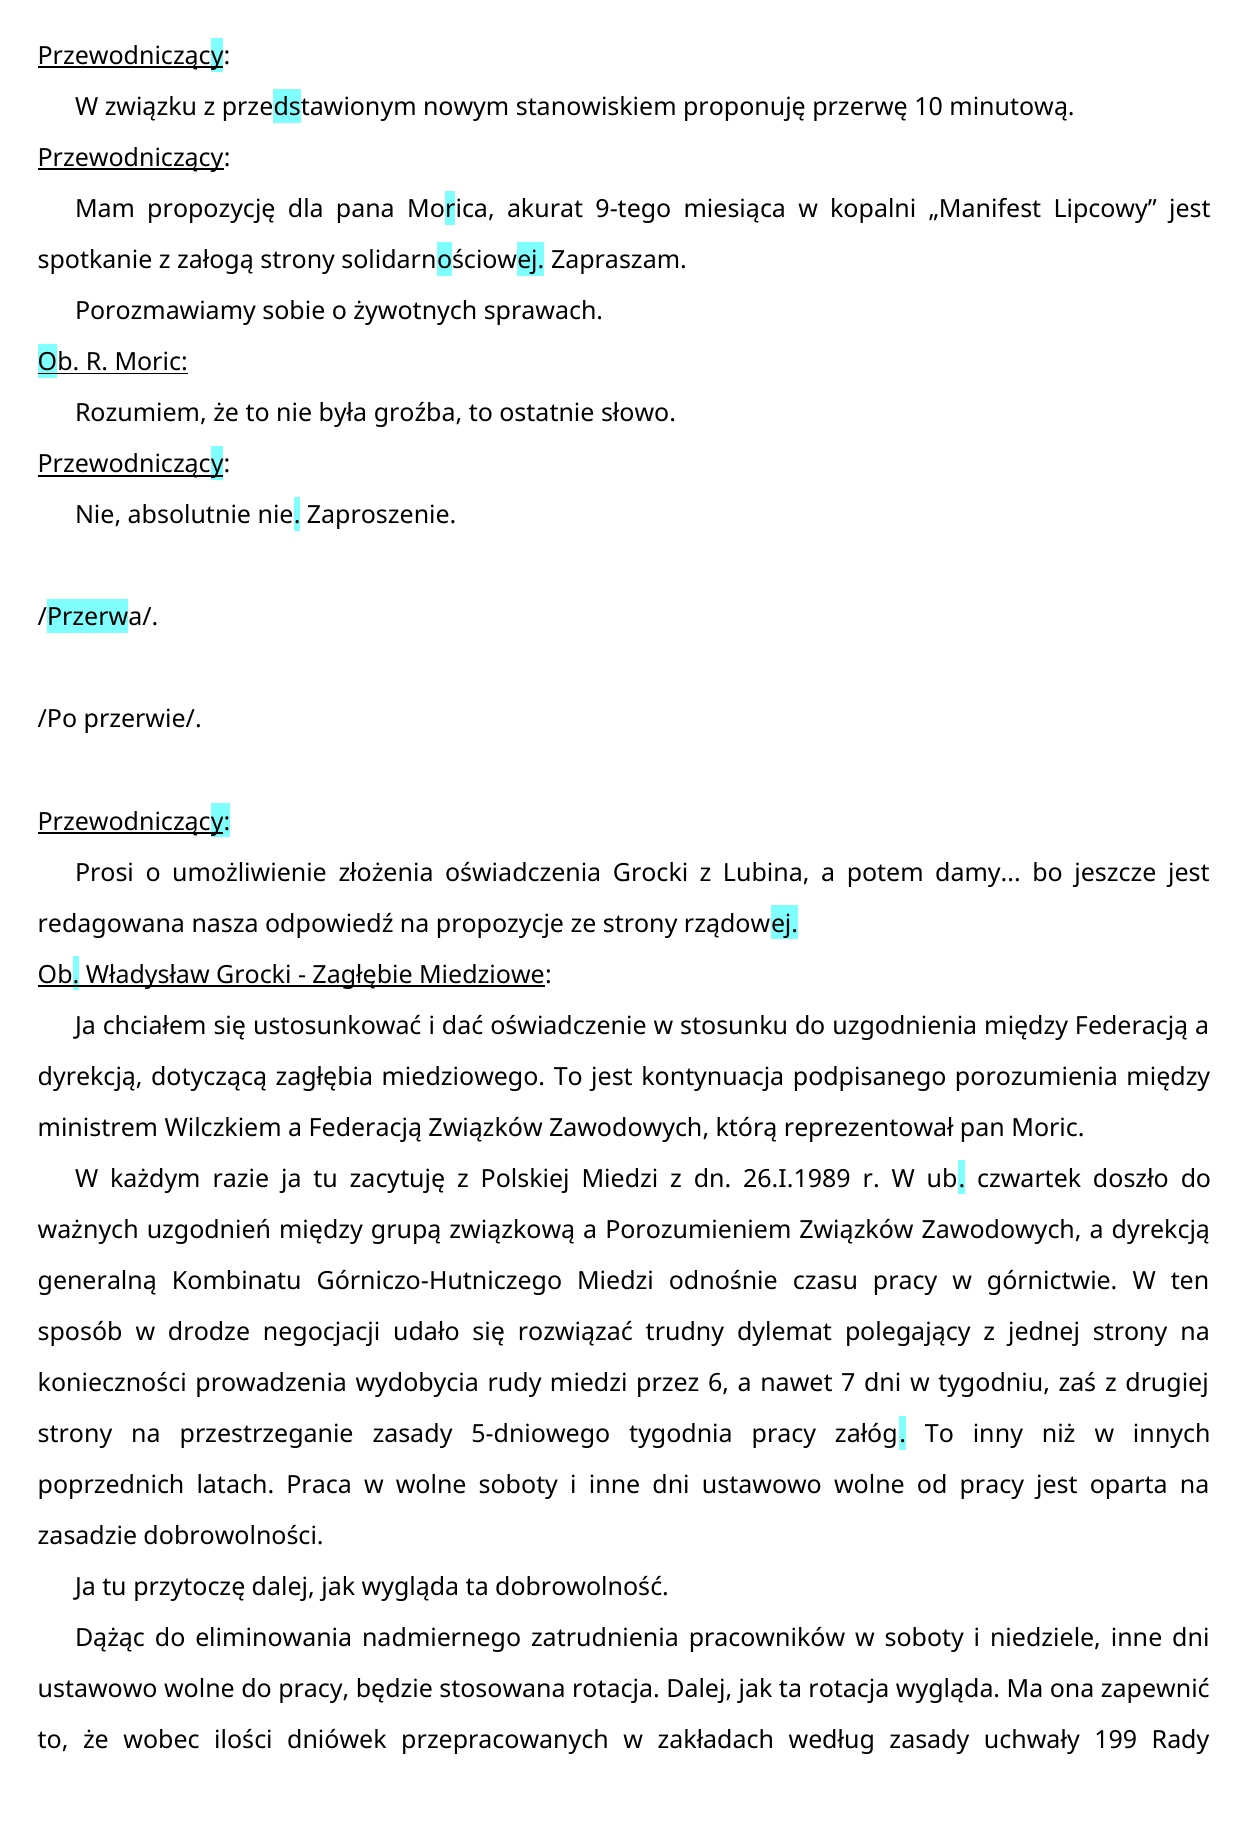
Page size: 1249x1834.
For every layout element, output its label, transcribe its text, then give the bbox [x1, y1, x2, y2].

text Dążąc do eliminowania nadmiernego zatrudnienia pracowników w soboty i niedziele, inne dni ustawowo wolne do pracy, będzie stosowana rotacja. Dalej, jak ta rotacja wygląda. Ma ona zapewnić to, że wobec ilości dniówek przepracowanych w zakładach według zasady uchwały 199 Rady [37, 1620, 1211, 1756]
text /Przerwa/. [37, 599, 1211, 633]
text Przewodniczący: [37, 37, 1211, 72]
text Przewodniczący: [37, 139, 1211, 174]
text Nie, absolutnie nie. Zaproszenie. [37, 497, 1211, 531]
text Ja tu przytoczę dalej, jak wygląda ta dobrowolność. [37, 1569, 1211, 1603]
text Ob. R. Moric: [37, 344, 1211, 378]
text Prosi o umożliwienie złożenia oświadczenia Grocki z Lubina, a potem damy... bo jeszcze jest redagowana nasza odpowiedź na propozycje ze strony rządowej. [37, 854, 1211, 939]
text W związku z przedstawionym nowym stanowiskiem proponuję przerwę 10 minutową. [37, 88, 1211, 123]
text Rozumiem, że to nie była groźba, to ostatnie słowo. [37, 395, 1211, 429]
text Mam propozycję dla pana Morica, akurat 9-tego miesiąca w kopalni „Manifest Lipcowy” jest spotkanie z załogą strony solidarnościowej. Zapraszam. [37, 191, 1211, 276]
text Ja chciałem się ustosunkować i dać oświadczenie w stosunku do uzgodnienia między Federacją a dyrekcją, dotyczącą zagłębia miedziowego. To jest kontynuacja podpisanego porozumienia między ministrem Wilczkiem a Federacją Związków Zawodowych, którą reprezentował pan Moric. [37, 1007, 1211, 1143]
text Ob. Władysław Grocki - Zagłębie Miedziowe: [37, 956, 1211, 990]
text Porozmawiamy sobie o żywotnych sprawach. [37, 293, 1211, 327]
text Przewodniczący: [37, 803, 1211, 837]
text /Po przerwie/. [37, 701, 1211, 735]
text Przewodniczący: [37, 446, 1211, 480]
text W każdym razie ja tu zacytuję z Polskiej Miedzi z dn. 26.I.1989 r. W ub. czwartek doszło do ważnych uzgodnień między grupą związkową a Porozumieniem Związków Zawodowych, a dyrekcją generalną Kombinatu Górniczo-Hutniczego Miedzi odnośnie czasu pracy w górnictwie. W ten sposób w drodze negocjacji udało się rozwiązać trudny dylemat polegający z jednej strony na konieczności prowadzenia wydobycia rudy miedzi przez 6, a nawet 7 dni w tygodniu, zaś z drugiej strony na przestrzeganie zasady 5-dniowego tygodnia pracy załóg. To inny niż w innych poprzednich latach. Praca w wolne soboty i inne dni ustawowo wolne od pracy jest oparta na zasadzie dobrowolności. [37, 1160, 1211, 1552]
